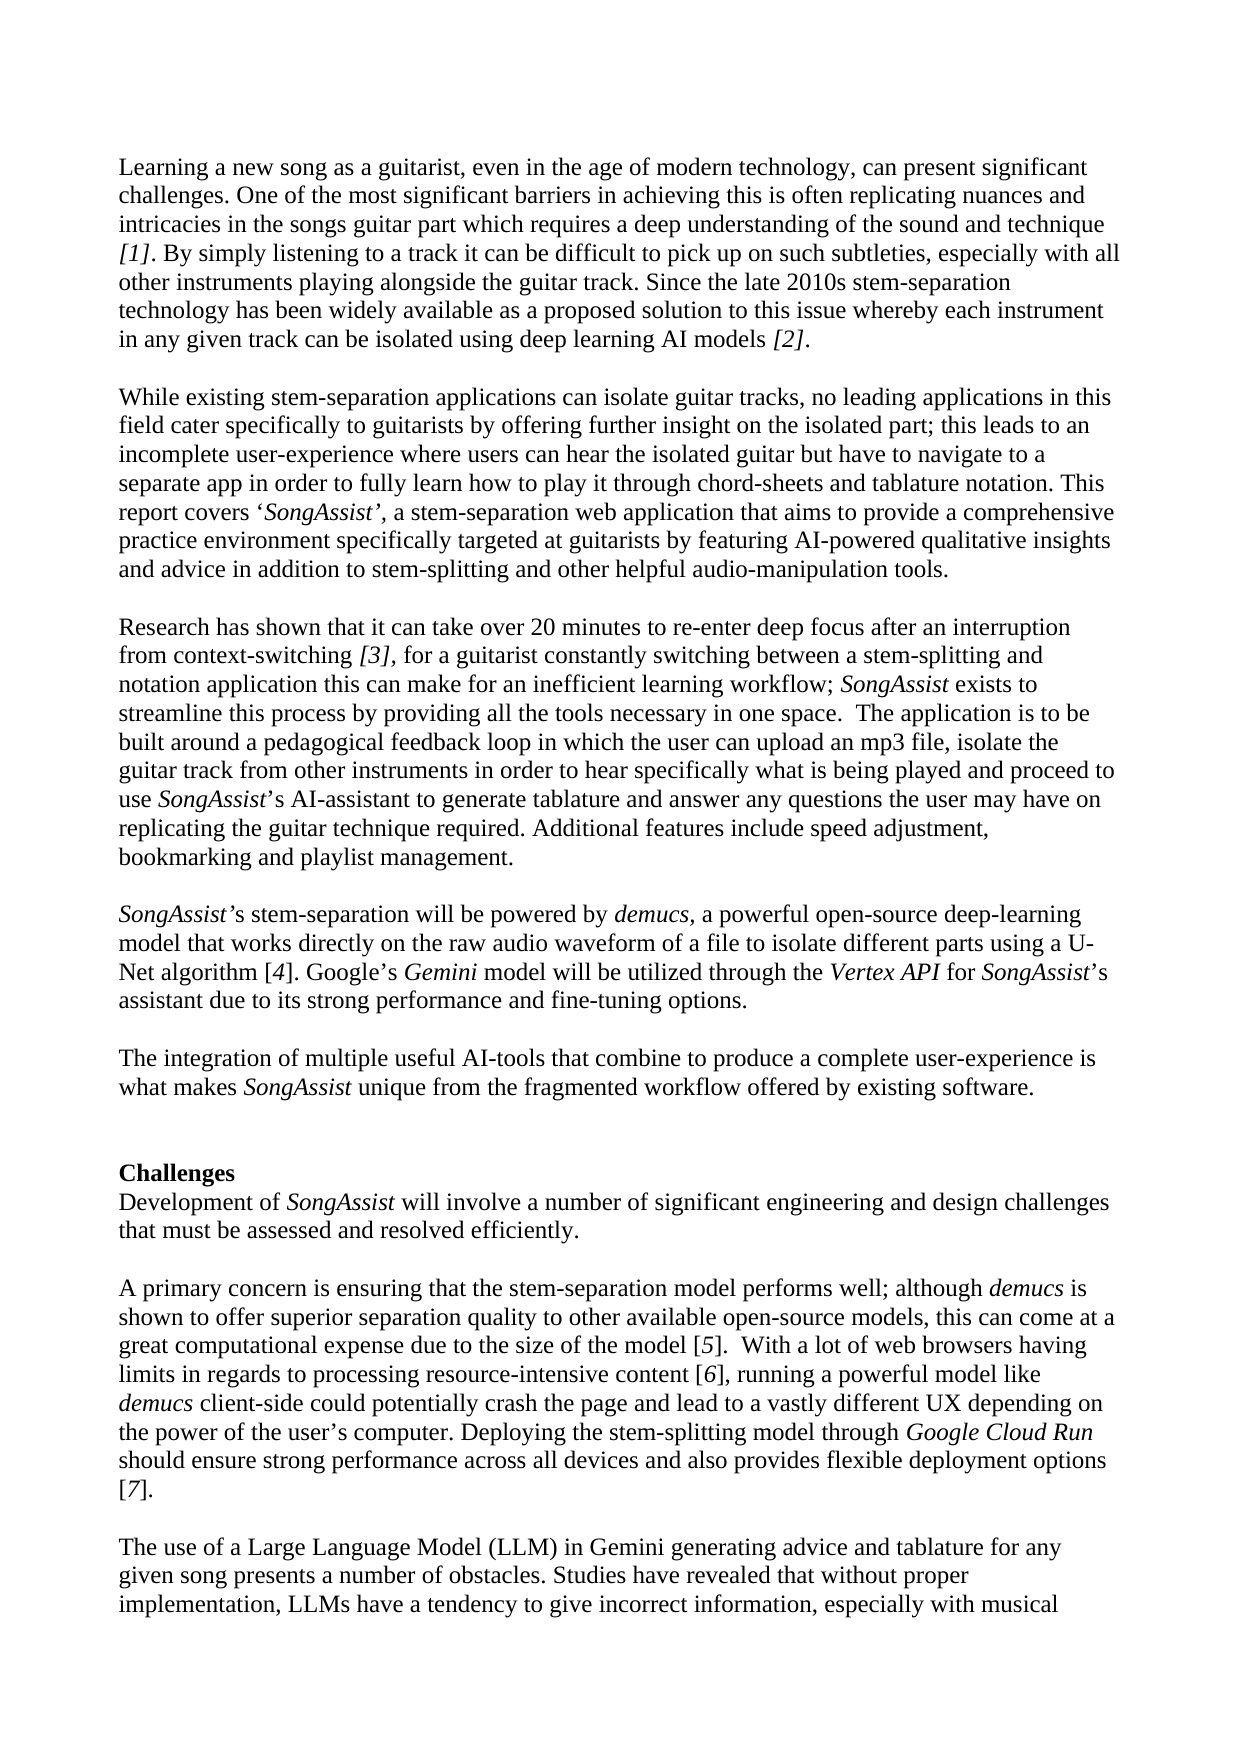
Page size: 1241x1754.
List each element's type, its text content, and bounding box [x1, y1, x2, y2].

text A primary concern is ensuring that the stem-separation model performs well; although demucs is shown to offer superior separation quality to other available open-source models, this can come at a great computational expense due to the size of the model [5]. With a lot of web browsers having limits in regards to processing resource-intensive content [6], running a powerful model like demucs client-side could potentially crash the page and lead to a vastly different UX depending on the power of the user’s computer. Deploying the stem-splitting model through Google Cloud Run should ensure strong performance across all devices and also provides flexible deployment options [7]. [118, 1273, 1122, 1503]
text Challenges [118, 1158, 1122, 1187]
text SongAssist’s stem-separation will be powered by demucs, a powerful open-source deep-learning model that works directly on the raw audio waveform of a file to isolate different parts using a U-Net algorithm [4]. Google’s Gemini model will be utilized through the Vertex API for SongAssist’s assistant due to its strong performance and fine-tuning options. [118, 899, 1122, 1014]
text Research has shown that it can take over 20 minutes to re-enter deep focus after an interruption from context-switching [3], for a guitarist constantly switching between a stem-splitting and notation application this can make for an inefficient learning workflow; SongAssist exists to streamline this process by providing all the tools necessary in one space. The application is to be built around a pedagogical feedback loop in which the user can upload an mp3 file, isolate the guitar track from other instruments in order to hear specifically what is being played and proceed to use SongAssist’s AI-assistant to generate tablature and answer any questions the user may have on replicating the guitar technique required. Additional features include speed adjustment, bookmarking and playlist management. [118, 612, 1122, 871]
text The integration of multiple useful AI-tools that combine to produce a complete user-experience is what makes SongAssist unique from the fragmented workflow offered by existing software. [118, 1043, 1122, 1101]
text Development of SongAssist will involve a number of significant engineering and design challenges that must be assessed and resolved efficiently. [118, 1187, 1122, 1244]
text The use of a Large Language Model (LLM) in Gemini generating advice and tablature for any given song presents a number of obstacles. Studies have revealed that without proper implementation, LLMs have a tendency to give incorrect information, especially with musical [118, 1532, 1122, 1618]
text Learning a new song as a guitarist, even in the age of modern technology, can present significant challenges. One of the most significant barriers in achieving this is often replicating nuances and intricacies in the songs guitar part which requires a deep understanding of the sound and technique [1]. By simply listening to a track it can be difficult to pick up on such subtleties, especially with all other instruments playing alongside the guitar track. Since the late 2010s stem-separation technology has been widely available as a proposed solution to this issue whereby each instrument in any given track can be isolated using deep learning AI models [2]. [118, 152, 1122, 353]
text While existing stem-separation applications can isolate guitar tracks, no leading applications in this field cater specifically to guitarists by offering further insight on the isolated part; this leads to an incomplete user-experience where users can hear the isolated guitar but have to navigate to a separate app in order to fully learn how to play it through chord-sheets and tablature notation. This report covers ‘SongAssist’, a stem-separation web application that aims to provide a comprehensive practice environment specifically targeted at guitarists by featuring AI-powered qualitative insights and advice in addition to stem-splitting and other helpful audio-manipulation tools. [118, 382, 1122, 583]
